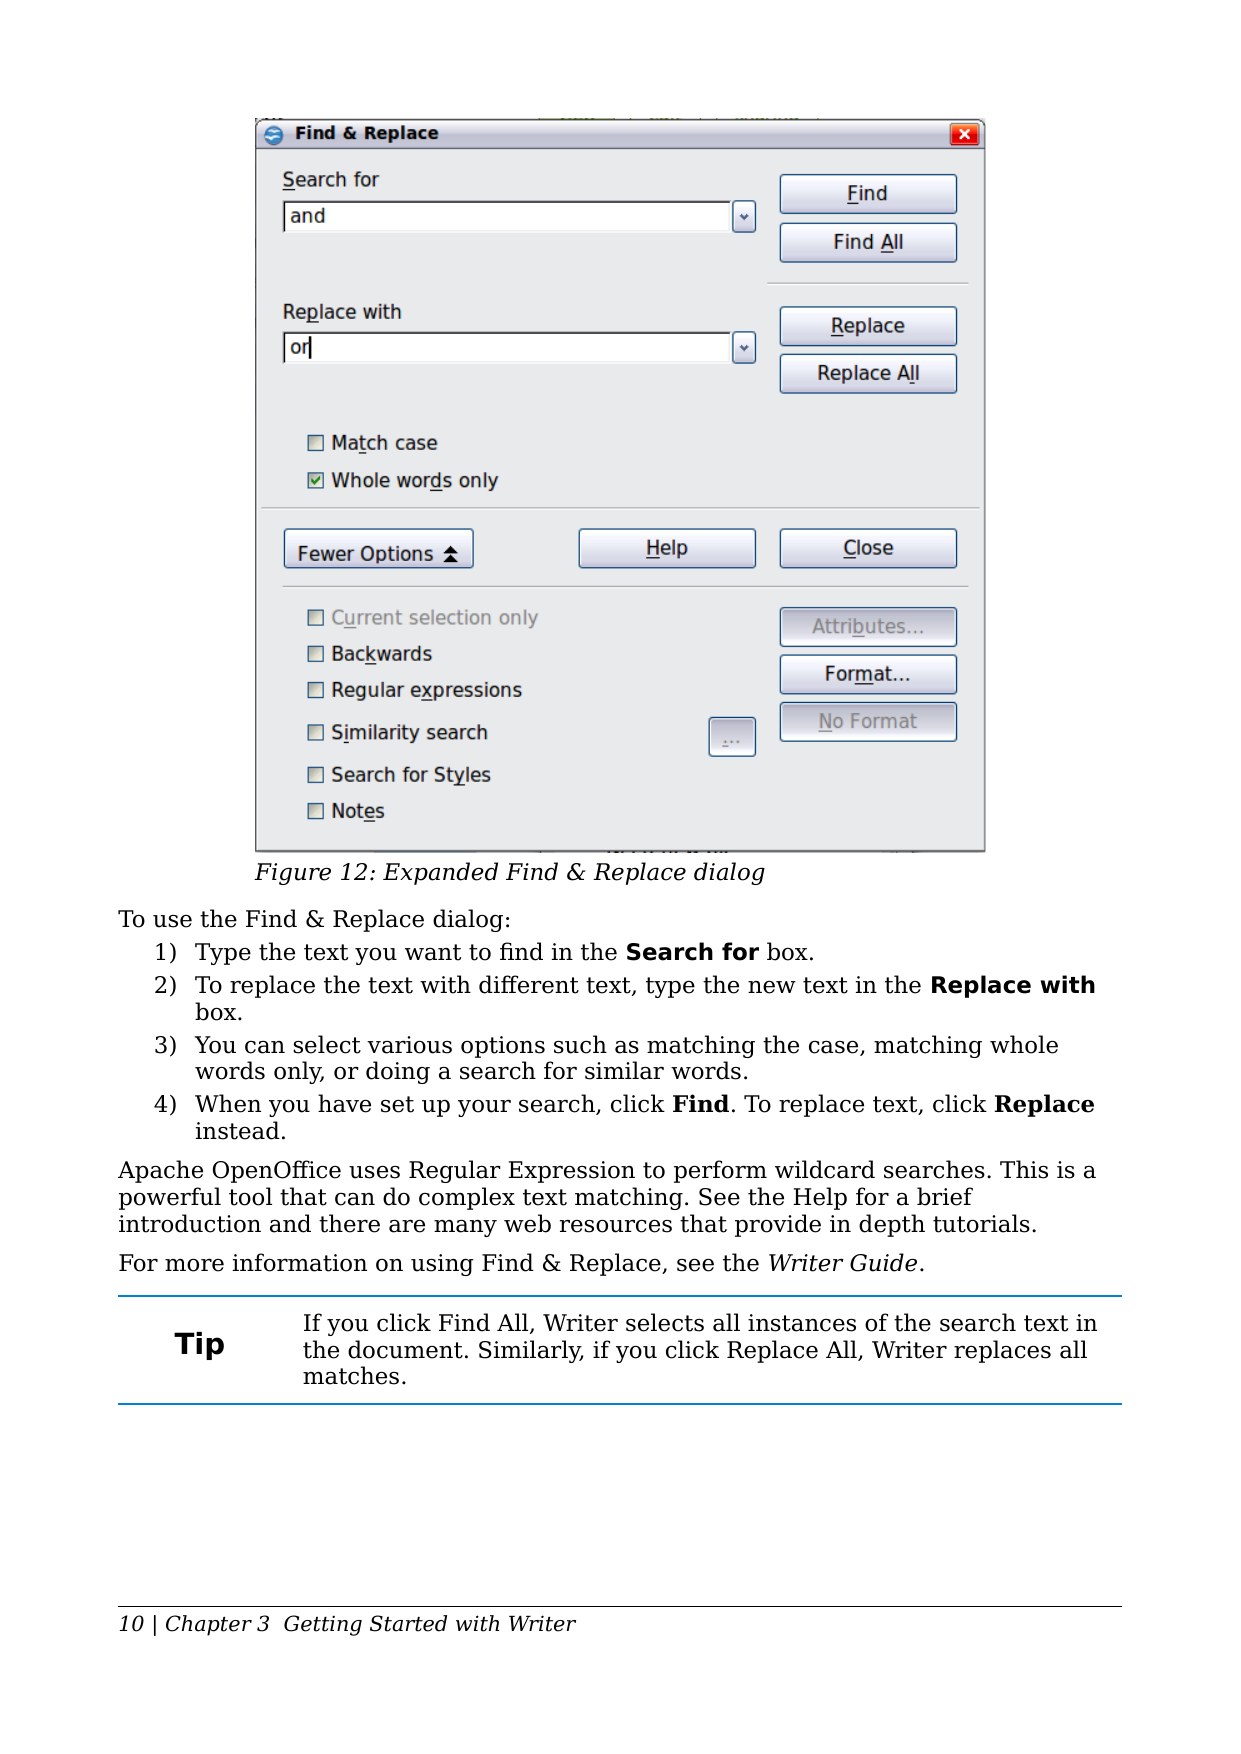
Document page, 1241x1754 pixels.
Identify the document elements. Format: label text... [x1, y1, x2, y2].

picture [255, 118, 986, 853]
table_header If you click Find All, Writer selects all instances of the search text in the document. Similarly, if you click Replace All, Writer replaces all matches. [281, 1297, 1122, 1403]
list When you have set up your search, click Find. To replace text, click Replace instead. [177, 1091, 1122, 1145]
list Type the text you want to find in the Search for box. [177, 939, 1122, 966]
text Figure 12: Expanded Find & Replace dialog [255, 859, 985, 886]
list You can select various options such as matching the case, matching whole words only, or doing a search for similar words. [177, 1032, 1122, 1085]
list To replace the text with different text, type the new text in the Replace with box. [177, 972, 1122, 1026]
text For more information on using Find & Replace, see the Writer Guide. [118, 1250, 1122, 1277]
text Apache OpenOffice uses Regular Expression to perform wildcard searches. This is a powerful tool that can do complex text matching. See the Help for a brief introduction and there are many web resources that provide in depth tutorials. [118, 1157, 1122, 1237]
list To use the Find & Replace dialog: [118, 906, 1122, 933]
table_header Tip [118, 1297, 281, 1403]
